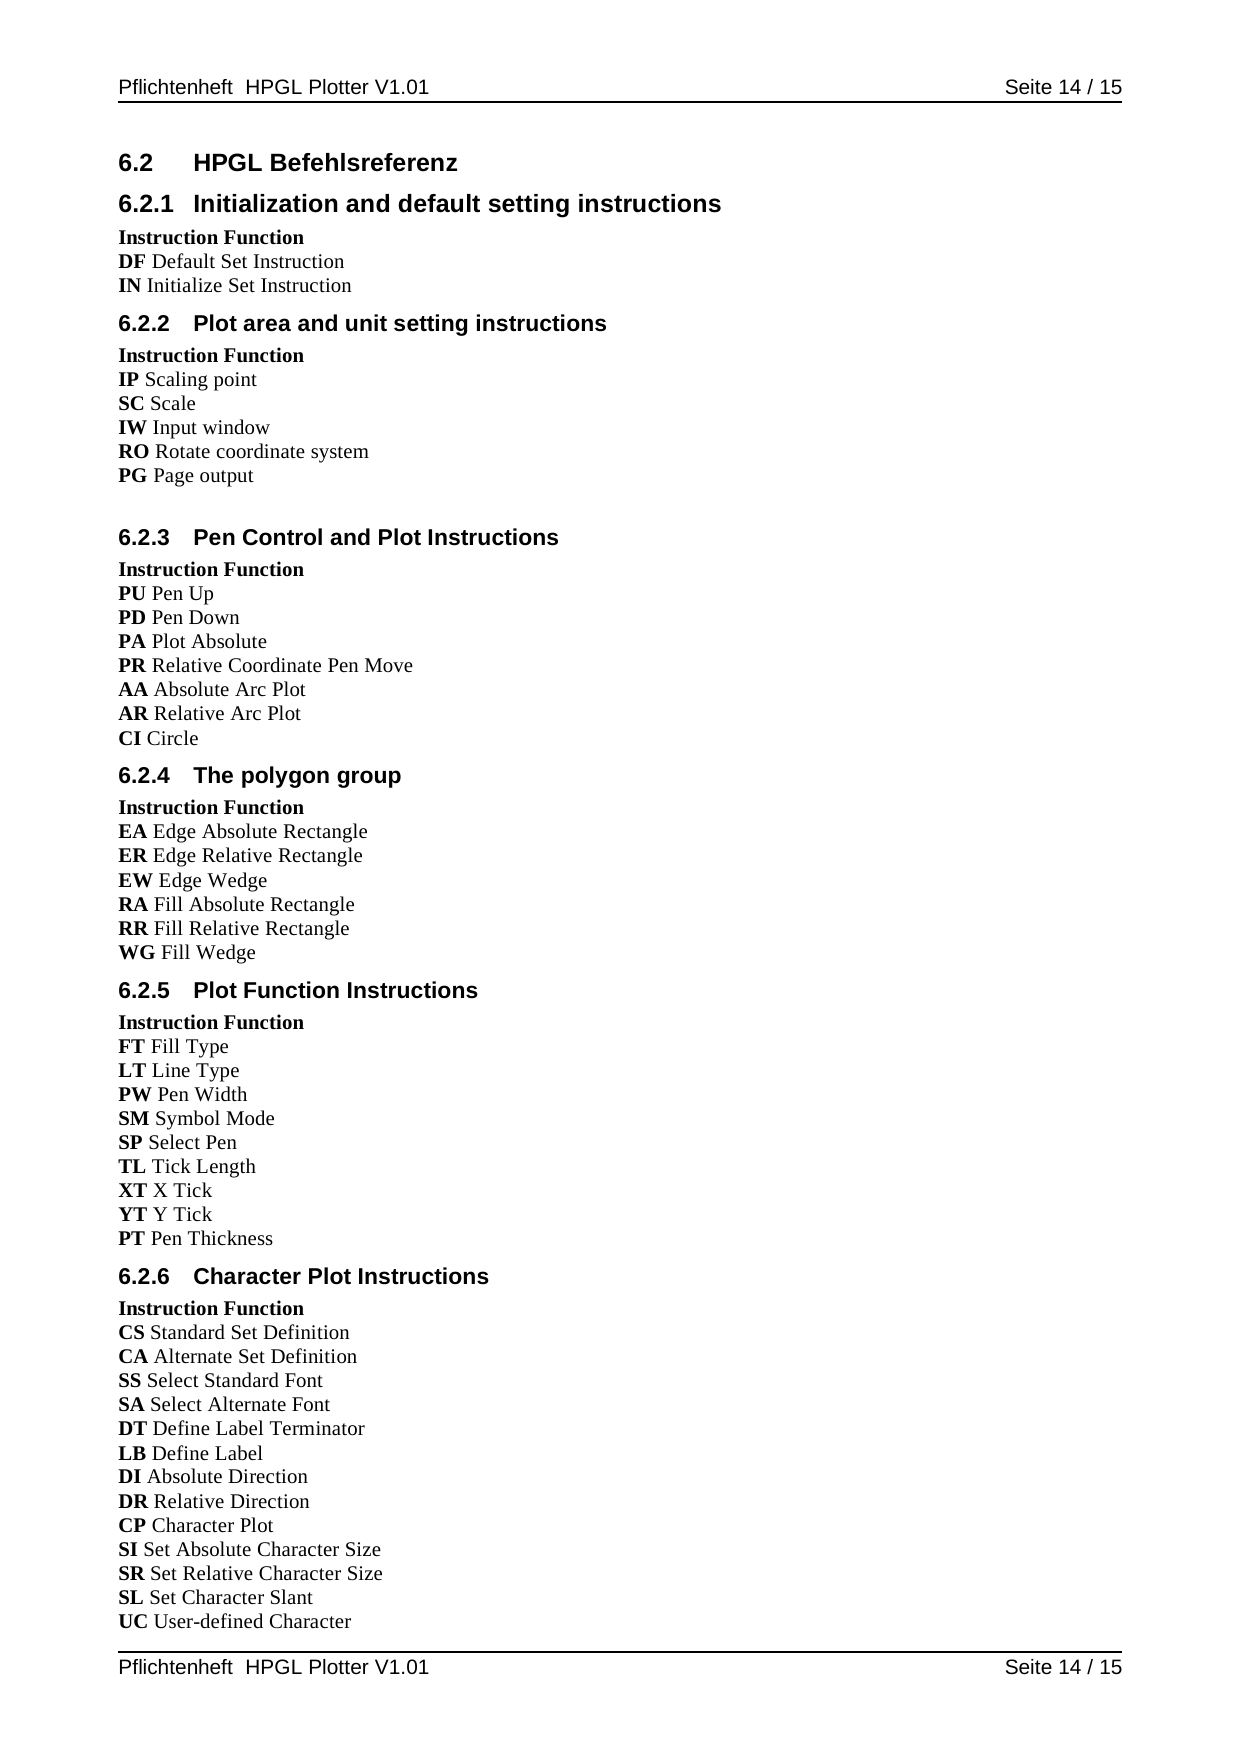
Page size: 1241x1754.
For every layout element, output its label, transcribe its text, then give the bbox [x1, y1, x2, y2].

text XT X Tick [118, 1178, 1122, 1202]
text DF Default Set Instruction [118, 249, 1122, 273]
text EA Edge Absolute Rectangle [118, 819, 1122, 843]
text CS Standard Set Definition [118, 1320, 1122, 1344]
text Instruction Function [118, 1296, 1122, 1320]
text IP Scaling point [118, 367, 1122, 391]
text Instruction Function [118, 1009, 1122, 1033]
text SA Select Alternate Font [118, 1392, 1122, 1416]
text RO Rotate coordinate system [118, 439, 1122, 463]
text Instruction Function [118, 557, 1122, 581]
subtitle Character Plot Instructions [118, 1263, 1122, 1290]
text CP Character Plot [118, 1512, 1122, 1537]
text PW Pen Width [118, 1082, 1122, 1106]
text IW Input window [118, 415, 1122, 439]
text SI Set Absolute Character Size [118, 1537, 1122, 1561]
text LB Define Label [118, 1440, 1122, 1464]
subtitle Plot Function Instructions [118, 976, 1122, 1003]
text ER Edge Relative Rectangle [118, 843, 1122, 867]
text UC User-defined Character [118, 1609, 1122, 1633]
text SS Select Standard Font [118, 1368, 1122, 1392]
text PD Pen Down [118, 605, 1122, 629]
text SP Select Pen [118, 1130, 1122, 1154]
subtitle Plot area and unit setting instructions [118, 309, 1122, 336]
text SL Set Character Slant [118, 1585, 1122, 1609]
text DT Define Label Terminator [118, 1416, 1122, 1440]
subtitle Pen Control and Plot Instructions [118, 523, 1122, 551]
text CI Circle [118, 725, 1122, 749]
text WG Fill Wedge [118, 939, 1122, 964]
text DI Absolute Direction [118, 1464, 1122, 1488]
text RR Fill Relative Rectangle [118, 916, 1122, 939]
text Instruction Function [118, 343, 1122, 367]
text Instruction Function [118, 224, 1122, 249]
text CA Alternate Set Definition [118, 1344, 1122, 1368]
text AR Relative Arc Plot [118, 701, 1122, 725]
text SR Set Relative Character Size [118, 1561, 1122, 1585]
text SC Scale [118, 391, 1122, 415]
text PG Page output [118, 463, 1122, 487]
subtitle HPGL Befehlsreferenz [118, 148, 1122, 177]
text EW Edge Wedge [118, 867, 1122, 891]
text FT Fill Type [118, 1033, 1122, 1058]
text PA Plot Absolute [118, 629, 1122, 653]
text IN Initialize Set Instruction [118, 273, 1122, 297]
text TL Tick Length [118, 1154, 1122, 1178]
subtitle Initialization and default setting instructions [118, 189, 1122, 218]
subtitle The polygon group [118, 762, 1122, 789]
text SM Symbol Mode [118, 1106, 1122, 1130]
text AA Absolute Arc Plot [118, 677, 1122, 701]
text LT Line Type [118, 1058, 1122, 1082]
text YT Y Tick [118, 1202, 1122, 1226]
text Instruction Function [118, 795, 1122, 819]
text PU Pen Up [118, 581, 1122, 605]
text RA Fill Absolute Rectangle [118, 891, 1122, 916]
text PR Relative Coordinate Pen Move [118, 653, 1122, 677]
text DR Relative Direction [118, 1488, 1122, 1512]
text PT Pen Thickness [118, 1226, 1122, 1250]
